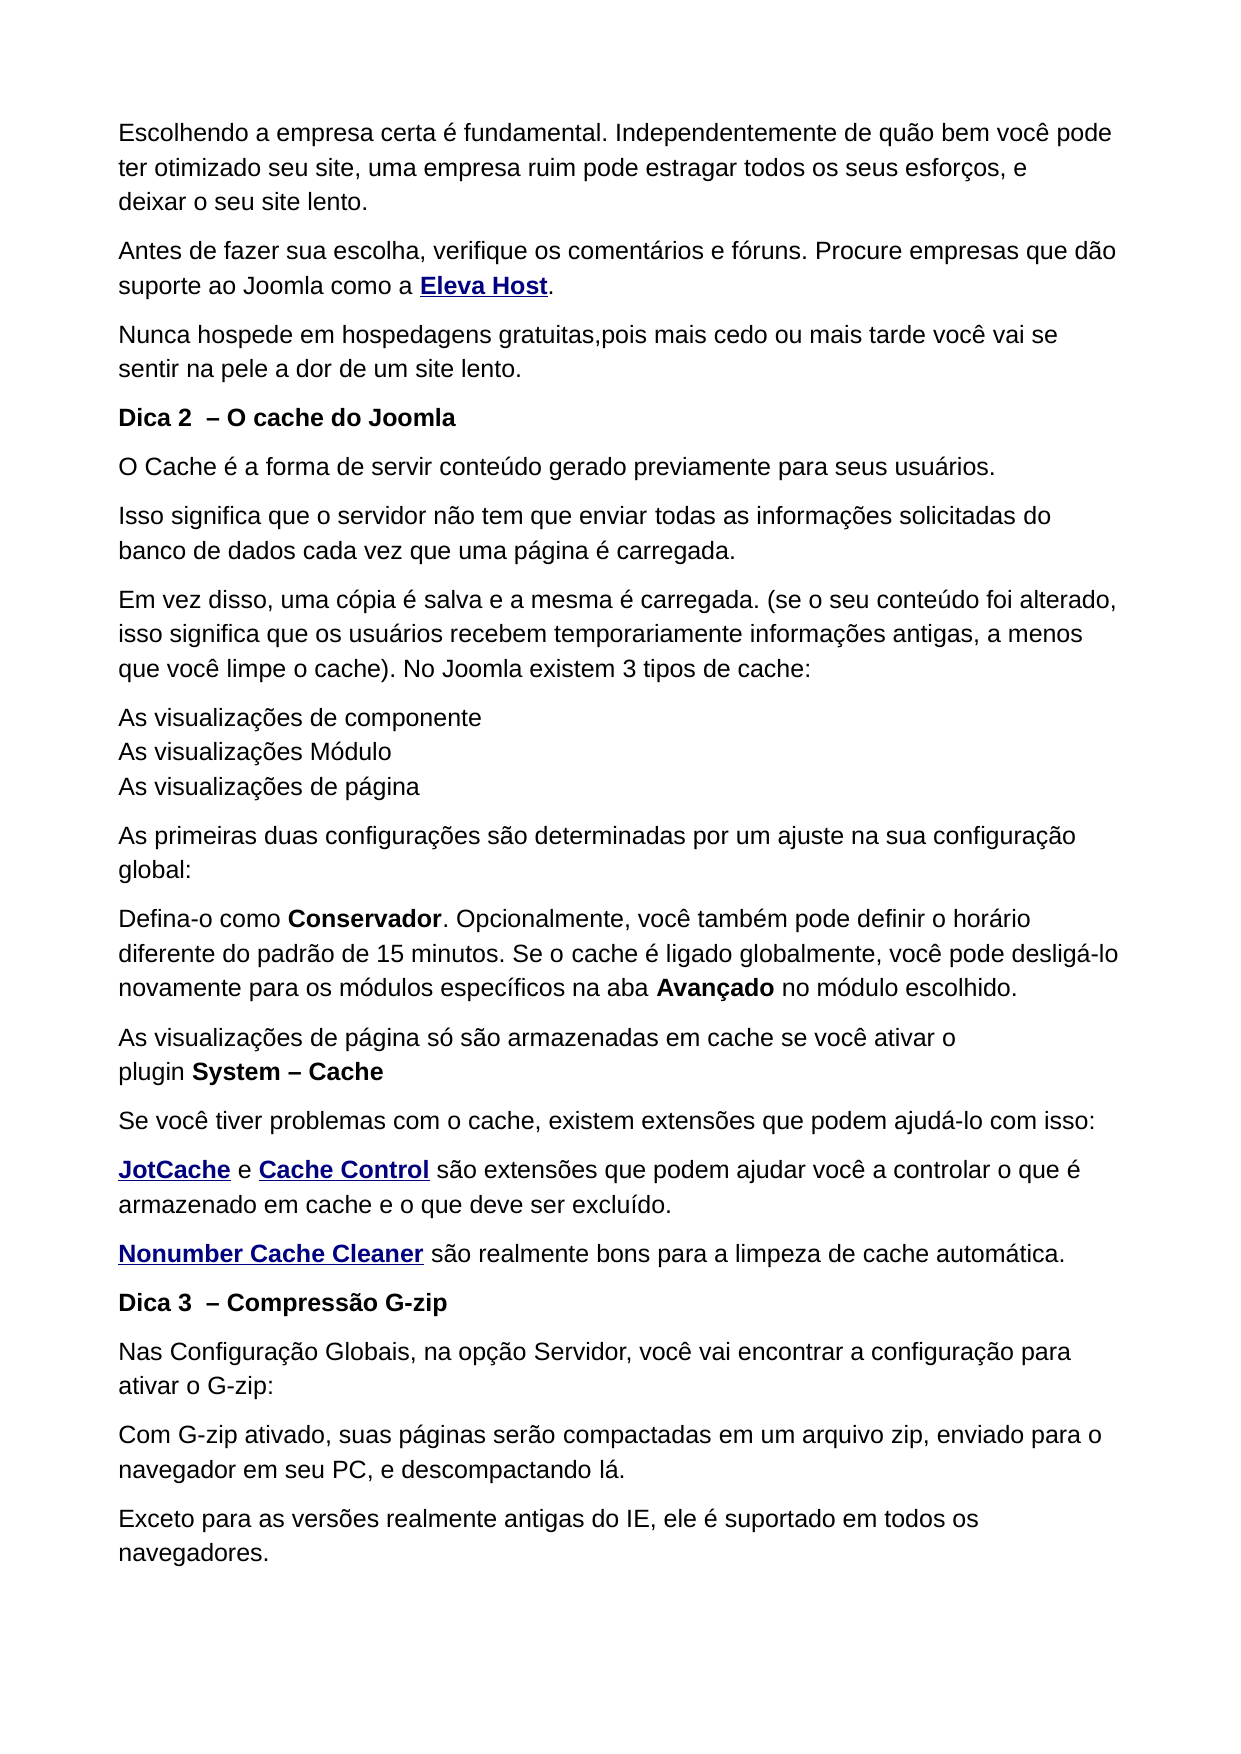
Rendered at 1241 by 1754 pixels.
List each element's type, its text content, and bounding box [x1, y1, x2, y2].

text O Cache é a forma de servir conteúdo gerado previamente para seus usuários. [118, 452, 1122, 481]
text As visualizações de componente As visualizações Módulo As visualizações de página [118, 703, 1122, 801]
text Escolhendo a empresa certa é fundamental. Independentemente de quão bem você pode ter otimizado seu site, uma empresa ruim pode estragar todos os seus esforços, e deixar o seu site lento. [118, 118, 1122, 216]
text Isso significa que o servidor não tem que enviar todas as informações solicitadas do banco de dados cada vez que uma página é carregada. [118, 501, 1122, 564]
text Dica 3 – Compressão G-zip [118, 1288, 1122, 1316]
text Defina-o como Conservador. Opcionalmente, você também pode definir o horário diferente do padrão de 15 minutos. Se o cache é ligado globalmente, você pode desligá-lo novamente para os módulos específicos na aba Avançado no módulo escolhido. [118, 904, 1122, 1002]
text Se você tiver problemas com o cache, existem extensões que podem ajudá-lo com isso: [118, 1106, 1122, 1135]
text Nas Configuração Globais, na opção Servidor, você vai encontrar a configuração para ativar o G-zip: [118, 1337, 1122, 1400]
text JotCache e Cache Control são extensões que podem ajudar você a controlar o que é armazenado em cache e o que deve ser excluído. [118, 1155, 1122, 1218]
text Em vez disso, uma cópia é salva e a mesma é carregada. (se o seu conteúdo foi alterado, isso significa que os usuários recebem temporariamente informações antigas, a menos que você limpe o cache). No Joomla existem 3 tipos de cache: [118, 585, 1122, 683]
text Com G-zip ativado, suas páginas serão compactadas em um arquivo zip, enviado para o navegador em seu PC, e descompactando lá. [118, 1420, 1122, 1483]
text Exceto para as versões realmente antigas do IE, ele é suportado em todos os navegadores. [118, 1504, 1122, 1567]
text Nonumber Cache Cleaner são realmente bons para a limpeza de cache automática. [118, 1239, 1122, 1267]
text Antes de fazer sua escolha, verifique os comentários e fóruns. Procure empresas que dão suporte ao Joomla como a Eleva Host. [118, 236, 1122, 299]
text Dica 2 – O cache do Joomla [118, 403, 1122, 432]
text As visualizações de página só são armazenadas em cache se você ativar o plugin System – Cache [118, 1022, 1122, 1086]
text Nunca hospede em hospedagens gratuitas,pois mais cedo ou mais tarde você vai se sentir na pele a dor de um site lento. [118, 320, 1122, 383]
text As primeiras duas configurações são determinadas por um ajuste na sua configuração global: [118, 821, 1122, 884]
